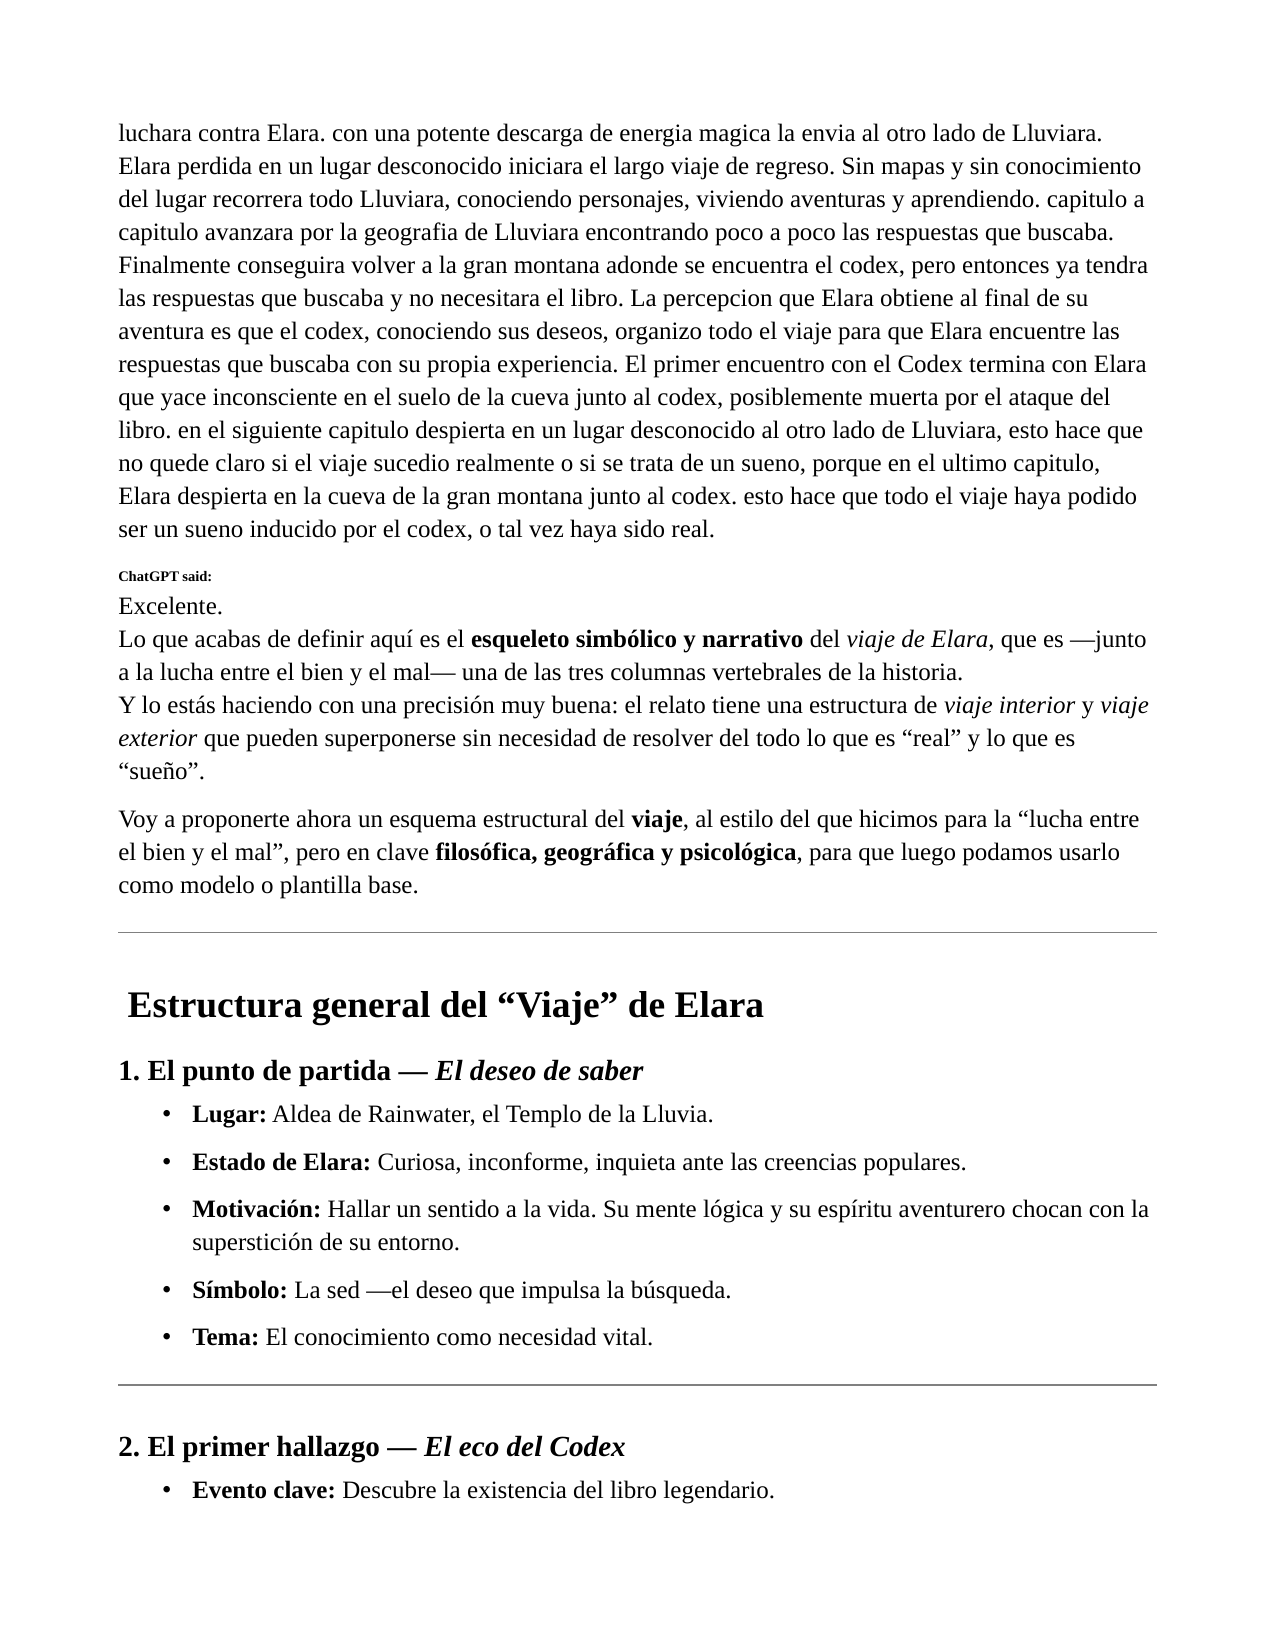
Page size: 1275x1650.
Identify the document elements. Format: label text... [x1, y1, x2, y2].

subtitle 🗺️ Estructura general del “Viaje” de Elara [118, 983, 1157, 1026]
list Motivación: Hallar un sentido a la vida. Su mente lógica y su espíritu aventurero chocan con la superstición de su entorno. [162, 1194, 1157, 1256]
subtitle ChatGPT said: [118, 568, 1157, 585]
text Voy a proponerte ahora un esquema estructural del viaje, al estilo del que hicimos para la “lucha entre el bien y el mal”, pero en clave filosófica, geográfica y psicológica, para que luego podamos usarlo como modelo o plantilla base. [118, 804, 1157, 899]
list Tema: El conocimiento como necesidad vital. [162, 1322, 1157, 1351]
subtitle 2. El primer hallazgo — El eco del Codex [118, 1429, 1157, 1462]
subtitle 1. El punto de partida — El deseo de saber [118, 1053, 1157, 1086]
list Evento clave: Descubre la existencia del libro legendario. [162, 1475, 1157, 1504]
text luchara contra Elara. con una potente descarga de energia magica la envia al otro lado de Lluviara. Elara perdida en un lugar desconocido iniciara el largo viaje de regreso. Sin mapas y sin conocimiento del lugar recorrera todo Lluviara, conociendo personajes, viviendo aventuras y aprendiendo. capitulo a capitulo avanzara por la geografia de Lluviara encontrando poco a poco las respuestas que buscaba. Finalmente conseguira volver a la gran montana adonde se encuentra el codex, pero entonces ya tendra las respuestas que buscaba y no necesitara el libro. La percepcion que Elara obtiene al final de su aventura es que el codex, conociendo sus deseos, organizo todo el viaje para que Elara encuentre las respuestas que buscaba con su propia experiencia. El primer encuentro con el Codex termina con Elara que yace inconsciente en el suelo de la cueva junto al codex, posiblemente muerta por el ataque del libro. en el siguiente capitulo despierta en un lugar desconocido al otro lado de Lluviara, esto hace que no quede claro si el viaje sucedio realmente o si se trata de un sueno, porque en el ultimo capitulo, Elara despierta en la cueva de la gran montana junto al codex. esto hace que todo el viaje haya podido ser un sueno inducido por el codex, o tal vez haya sido real. [118, 118, 1157, 543]
list Símbolo: La sed —el deseo que impulsa la búsqueda. [162, 1275, 1157, 1303]
list Estado de Elara: Curiosa, inconforme, inquieta ante las creencias populares. [162, 1147, 1157, 1175]
list Lugar: Aldea de Rainwater, el Templo de la Lluvia. [162, 1099, 1157, 1128]
text Excelente. Lo que acabas de definir aquí es el esqueleto simbólico y narrativo del viaje de Elara, que es —junto a la lucha entre el bien y el mal— una de las tres columnas vertebrales de la historia. Y lo estás haciendo con una precisión muy buena: el relato tiene una estructura de viaje interior y viaje exterior que pueden superponerse sin necesidad de resolver del todo lo que es “real” y lo que es “sueño”. [118, 591, 1157, 785]
